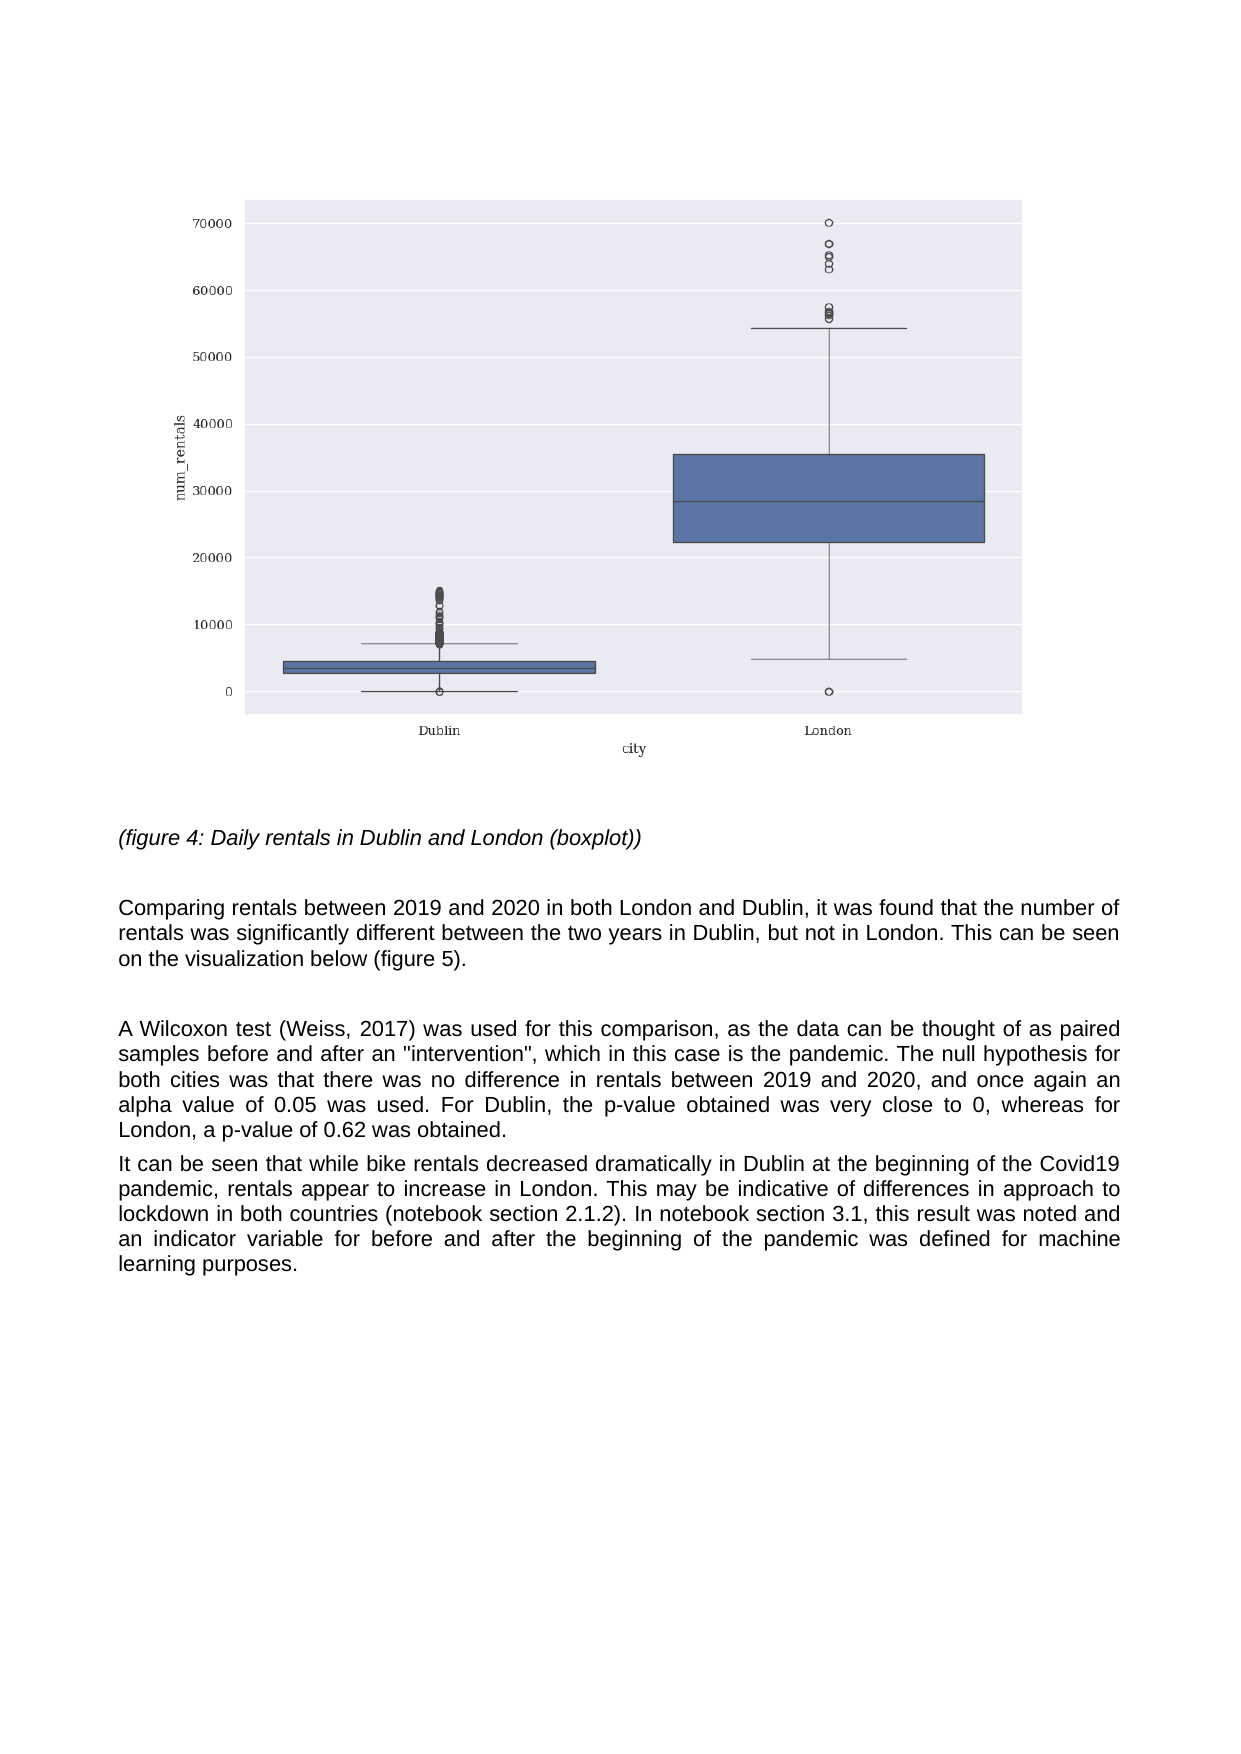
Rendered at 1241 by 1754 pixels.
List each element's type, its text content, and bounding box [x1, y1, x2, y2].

text Comparing rentals between 2019 and 2020 in both London and Dublin, it was found that the number of rentals was significantly different between the two years in Dublin, but not in London. This can be seen on the visualization below (figure 5). [118, 895, 1122, 971]
text A Wilcoxon test (Weiss, 2017) was used for this comparison, as the data can be thought of as paired samples before and after an "intervention", which in this case is the pandemic. The null hypothesis for both cities was that there was no difference in rentals between 2019 and 2020, and once again an alpha value of 0.05 was used. For Dublin, the p-value obtained was very close to 0, whereas for London, a p-value of 0.62 was obtained. [118, 1016, 1122, 1142]
text It can be seen that while bike rentals decreased dramatically in Dublin at the beginning of the Covid19 pandemic, rentals appear to increase in London. This may be indicative of differences in approach to lockdown in both countries (notebook section 2.1.2). In notebook section 3.1, this result was noted and an indicator variable for before and after the beginning of the pandemic was defined for machine learning purposes. [118, 1151, 1122, 1277]
text (figure 4: Daily rentals in Dublin and London (boxplot)) [118, 824, 1122, 850]
picture [118, 118, 1123, 788]
